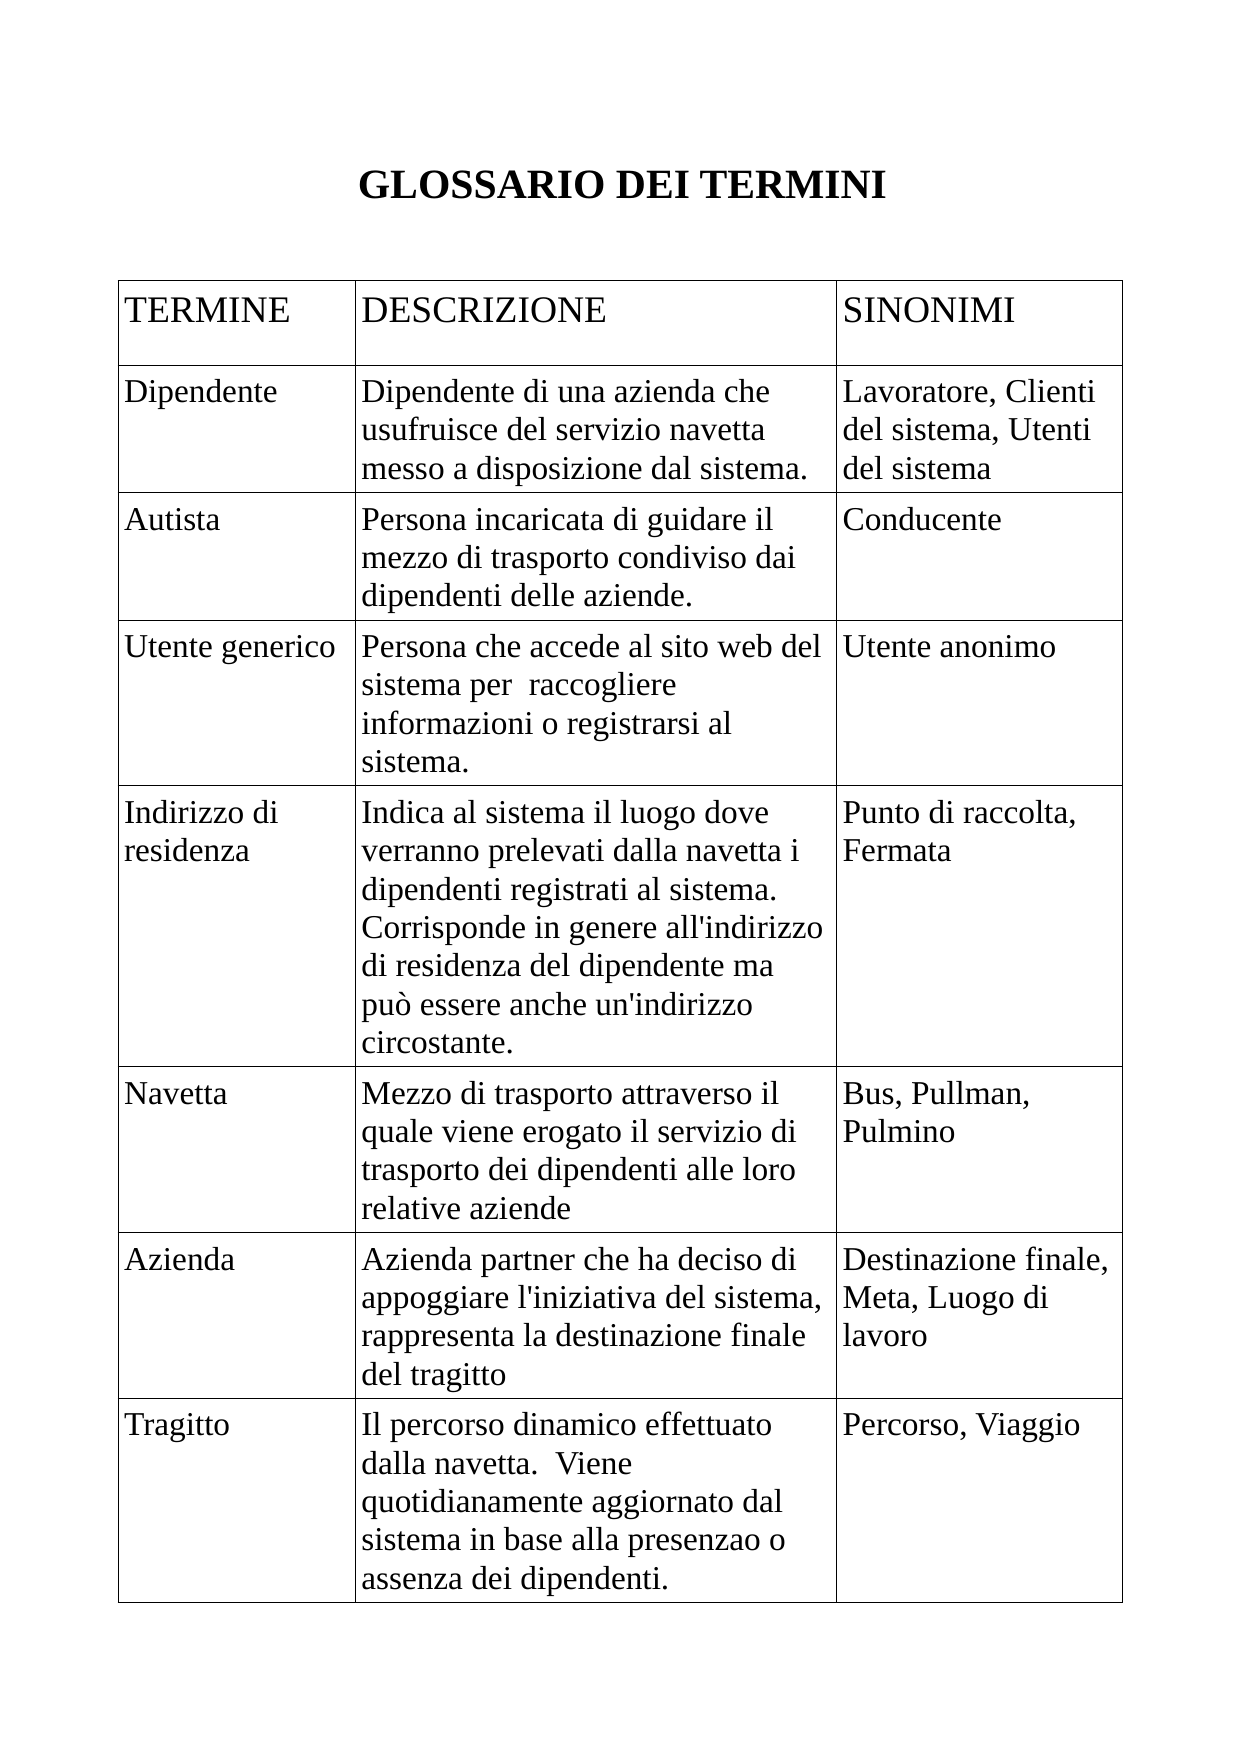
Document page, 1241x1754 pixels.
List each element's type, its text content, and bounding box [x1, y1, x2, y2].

table_header SINONIMI [837, 281, 1122, 364]
table_cell Utente anonimo [837, 621, 1122, 785]
table_cell Utente generico [119, 621, 355, 785]
table_cell Destinazione finale, Meta, Luogo di lavoro [837, 1233, 1122, 1398]
table_cell Dipendente [119, 366, 355, 492]
table_cell Persona che accede al sito web del sistema per raccogliere informazioni o registrarsi al sistema. [356, 621, 836, 785]
table_cell Autista [119, 493, 355, 619]
text GLOSSARIO DEI TERMINI [118, 159, 1122, 207]
table_cell Indirizzo di residenza [119, 786, 355, 1066]
table_cell Indica al sistema il luogo dove verranno prelevati dalla navetta i dipendenti registrati al sistema. Corrisponde in genere all'indirizzo di residenza del dipendente ma può essere anche un'indirizzo circostante. [356, 786, 836, 1066]
table_cell Lavoratore, Clienti del sistema, Utenti del sistema [837, 366, 1122, 492]
table_cell Navetta [119, 1067, 355, 1232]
table_cell Azienda [119, 1233, 355, 1398]
table_cell Conducente [837, 493, 1122, 619]
table_cell Punto di raccolta, Fermata [837, 786, 1122, 1066]
table_cell Percorso, Viaggio [837, 1399, 1122, 1602]
table_cell Dipendente di una azienda che usufruisce del servizio navetta messo a disposizione dal sistema. [356, 366, 836, 492]
table_cell Mezzo di trasporto attraverso il quale viene erogato il servizio di trasporto dei dipendenti alle loro relative aziende [356, 1067, 836, 1232]
table_cell Azienda partner che ha deciso di appoggiare l'iniziativa del sistema, rappresenta la destinazione finale del tragitto [356, 1233, 836, 1398]
table_cell Persona incaricata di guidare il mezzo di trasporto condiviso dai dipendenti delle aziende. [356, 493, 836, 619]
table_cell Il percorso dinamico effettuato dalla navetta. Viene quotidianamente aggiornato dal sistema in base alla presenzao o assenza dei dipendenti. [356, 1399, 836, 1602]
table_cell Tragitto [119, 1399, 355, 1602]
table_header DESCRIZIONE [356, 281, 836, 364]
table_cell Bus, Pullman, Pulmino [837, 1067, 1122, 1232]
table_header TERMINE [119, 281, 355, 364]
